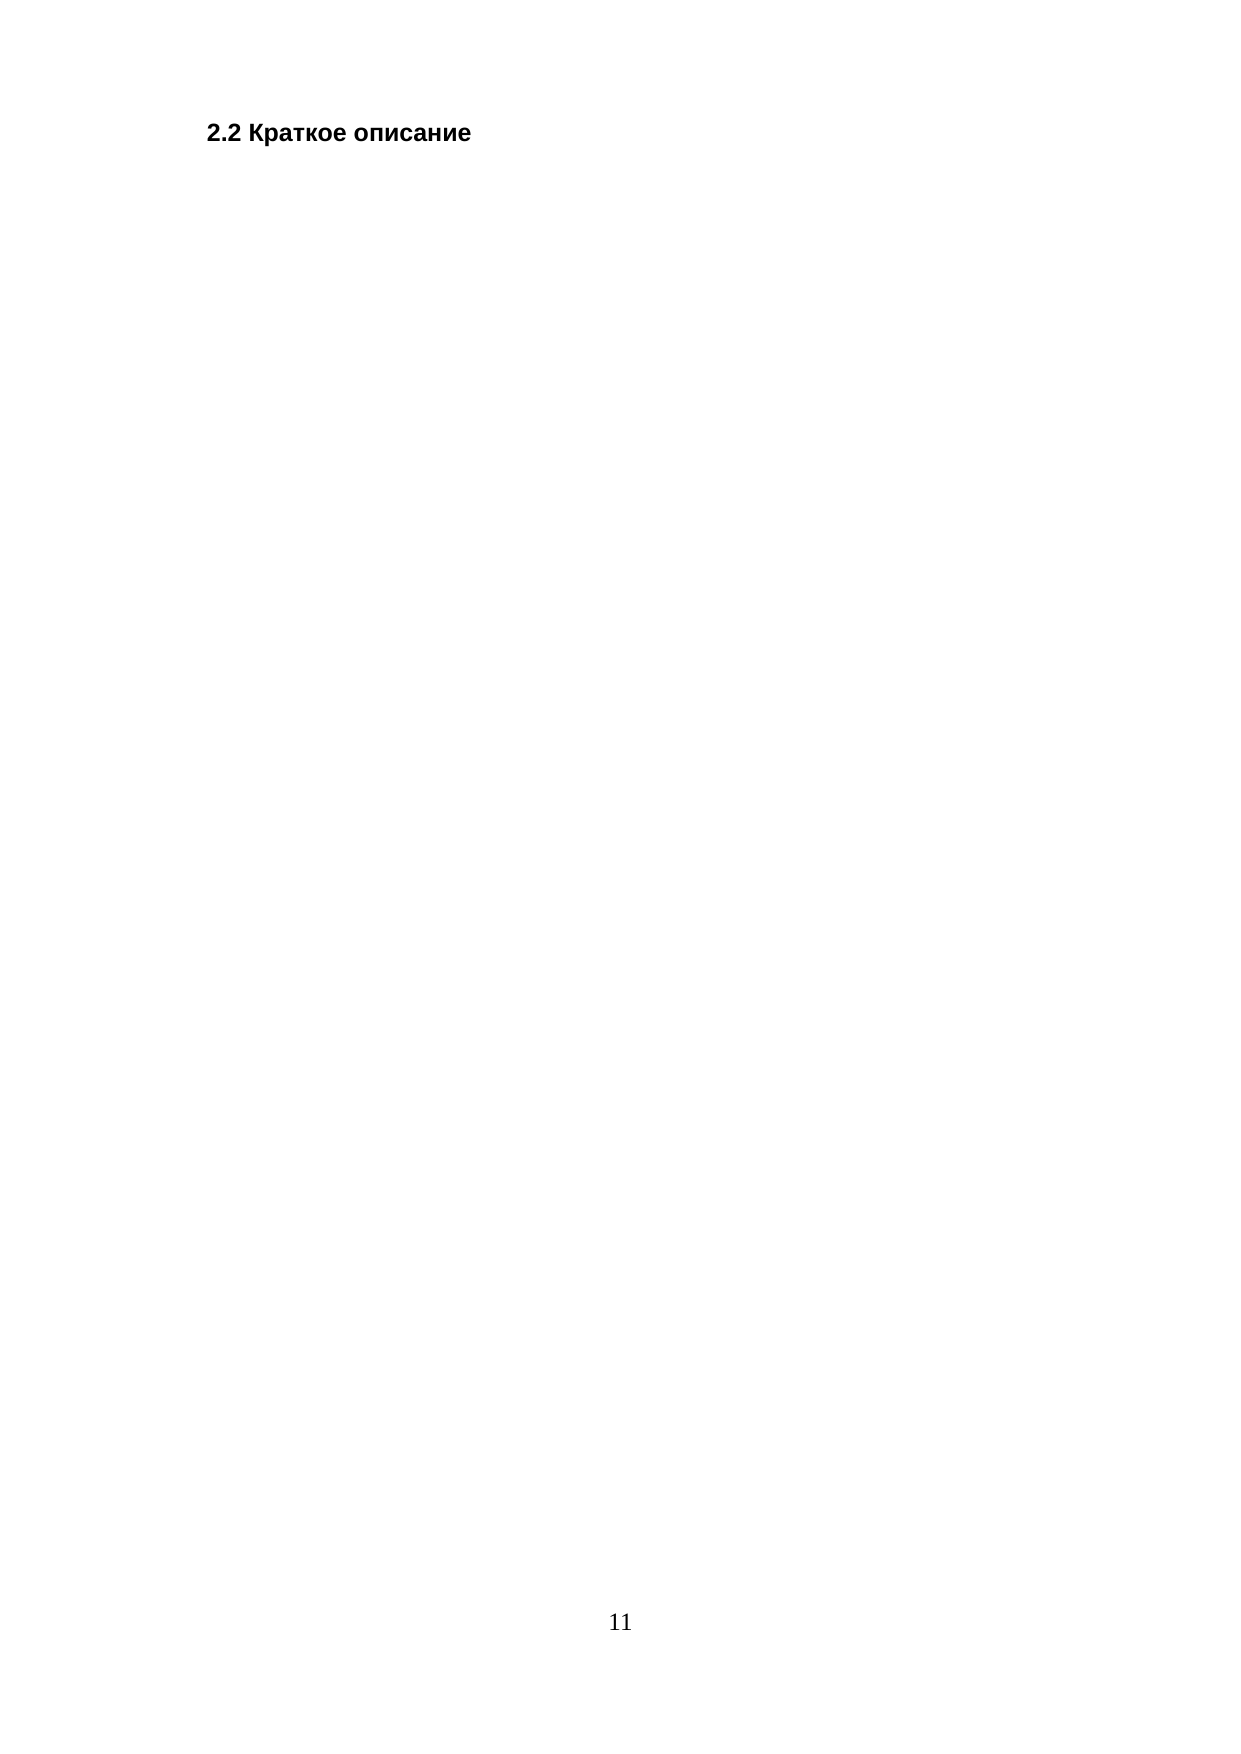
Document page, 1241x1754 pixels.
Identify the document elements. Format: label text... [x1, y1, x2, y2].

subtitle Краткое описание [118, 118, 1122, 147]
